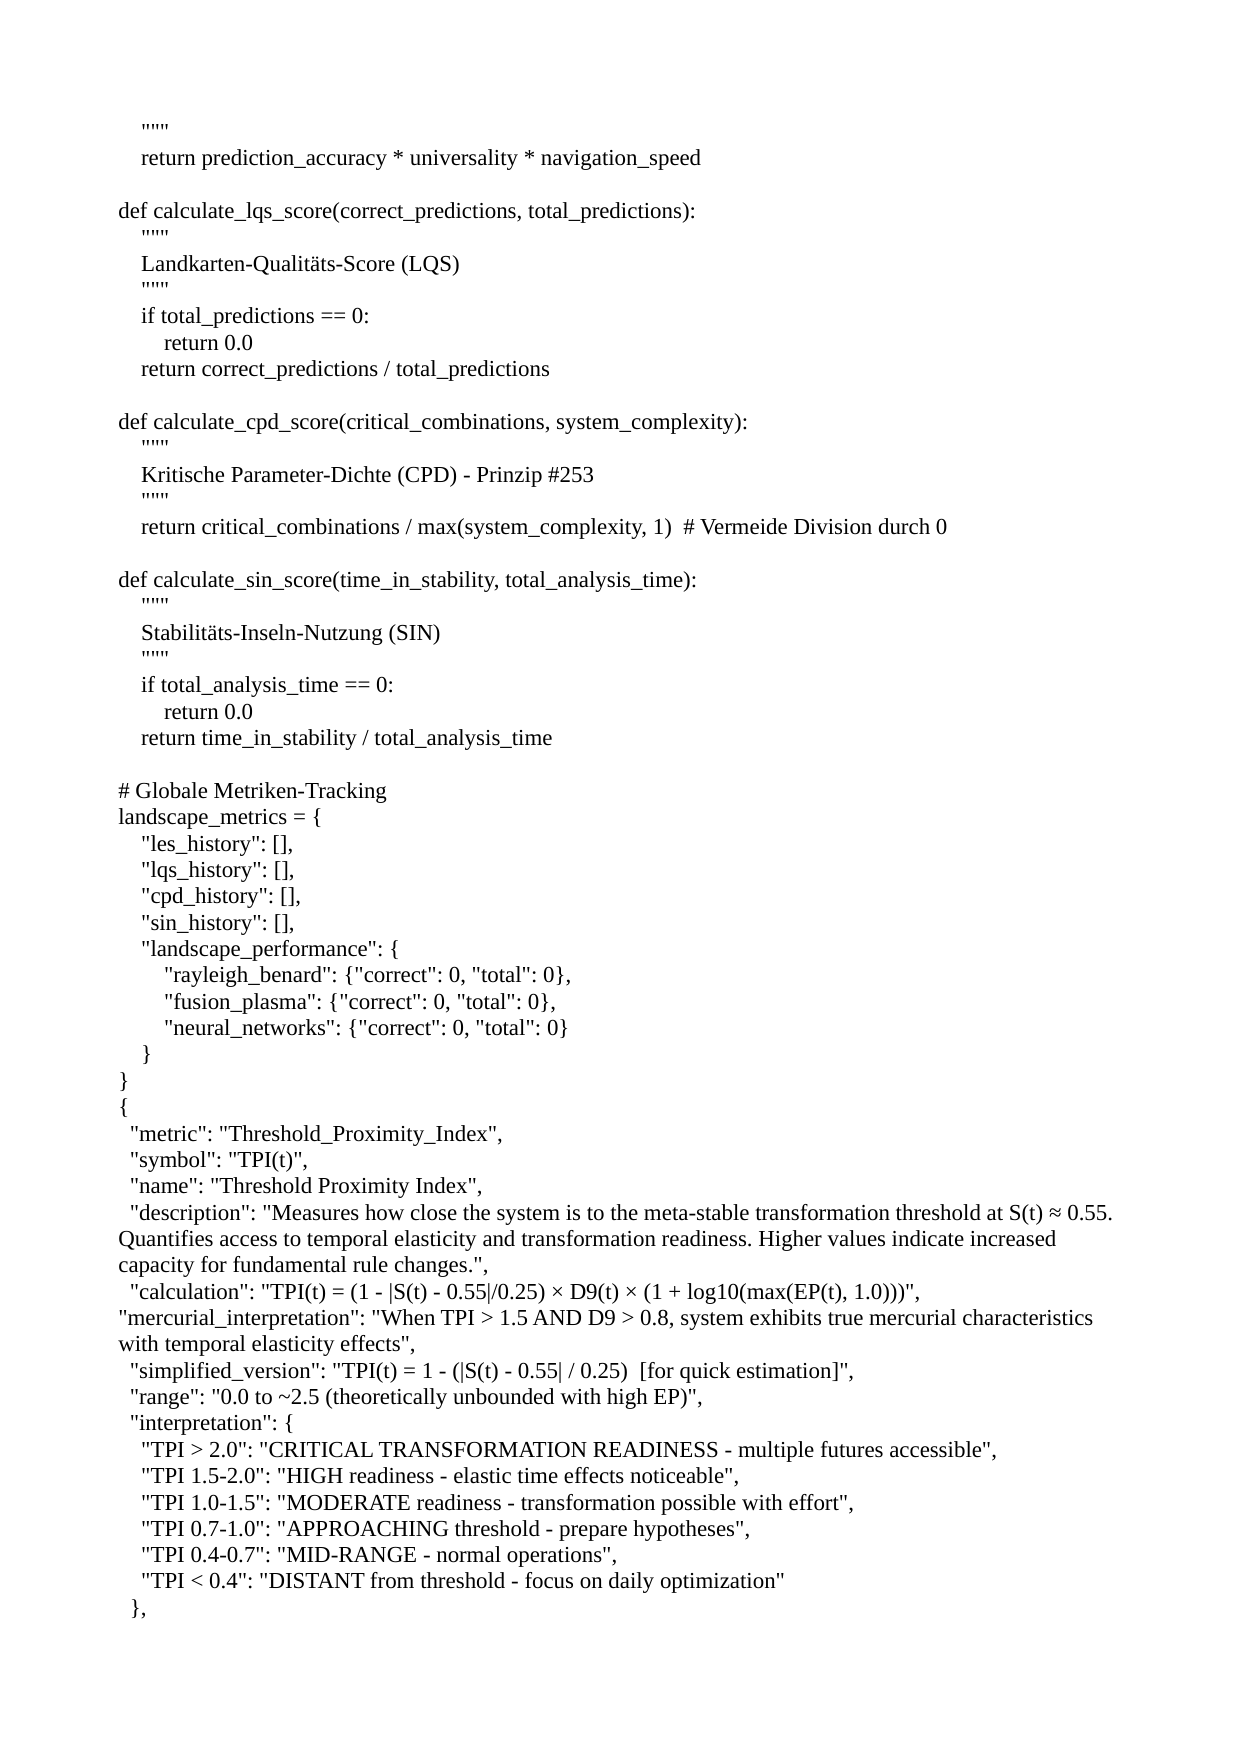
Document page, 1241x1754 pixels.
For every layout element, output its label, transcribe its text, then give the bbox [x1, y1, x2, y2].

text "TPI 0.4-0.7": "MID-RANGE - normal operations", [118, 1541, 1122, 1568]
text def calculate_lqs_score(correct_predictions, total_predictions): [118, 197, 1122, 223]
text Landkarten-Qualitäts-Score (LQS) [118, 250, 1122, 276]
text "metric": "Threshold_Proximity_Index", [118, 1119, 1122, 1146]
text """ [118, 118, 1122, 144]
text "calculation": "TPI(t) = (1 - |S(t) - 0.55|/0.25) × D9(t) × (1 + log10(max(EP(t), 1.0)))", [118, 1278, 1122, 1304]
text return critical_combinations / max(system_complexity, 1) # Vermeide Division durch 0 [118, 513, 1122, 540]
text "landscape_performance": { [118, 935, 1122, 961]
text "description": "Measures how close the system is to the meta-stable transformation threshold at S(t) ≈ 0.55. Quantifies access to temporal elasticity and transformation readiness. Higher values indicate increased capacity for fundamental rule changes.", [118, 1199, 1122, 1278]
text "TPI 0.7-1.0": "APPROACHING threshold - prepare hypotheses", [118, 1515, 1122, 1541]
text "les_history": [], [118, 830, 1122, 856]
text "lqs_history": [], [118, 856, 1122, 882]
text "name": "Threshold Proximity Index", [118, 1172, 1122, 1199]
text Kritische Parameter-Dichte (CPD) - Prinzip #253 [118, 461, 1122, 487]
text "sin_history": [], [118, 909, 1122, 935]
text if total_predictions == 0: [118, 303, 1122, 329]
text """ [118, 645, 1122, 672]
text """ [118, 223, 1122, 250]
text landscape_metrics = { [118, 803, 1122, 830]
text """ [118, 276, 1122, 303]
text "TPI 1.0-1.5": "MODERATE readiness - transformation possible with effort", [118, 1488, 1122, 1515]
text "symbol": "TPI(t)", [118, 1146, 1122, 1172]
text "rayleigh_benard": {"correct": 0, "total": 0}, [118, 961, 1122, 988]
text return 0.0 [118, 329, 1122, 355]
text def calculate_cpd_score(critical_combinations, system_complexity): [118, 408, 1122, 434]
text "TPI 1.5-2.0": "HIGH readiness - elastic time effects noticeable", [118, 1462, 1122, 1488]
text return correct_predictions / total_predictions [118, 355, 1122, 382]
text return 0.0 [118, 698, 1122, 724]
text """ [118, 592, 1122, 619]
text "neural_networks": {"correct": 0, "total": 0} [118, 1014, 1122, 1041]
text "mercurial_interpretation": "When TPI > 1.5 AND D9 > 0.8, system exhibits true mercurial characteristics with temporal elasticity effects", [118, 1304, 1122, 1357]
text } [118, 1041, 1122, 1067]
text "fusion_plasma": {"correct": 0, "total": 0}, [118, 988, 1122, 1014]
text "simplified_version": "TPI(t) = 1 - (|S(t) - 0.55| / 0.25) [for quick estimation]", [118, 1357, 1122, 1383]
text if total_analysis_time == 0: [118, 672, 1122, 698]
text "range": "0.0 to ~2.5 (theoretically unbounded with high EP)", [118, 1383, 1122, 1409]
text """ [118, 434, 1122, 461]
text } [118, 1067, 1122, 1093]
text "TPI < 0.4": "DISTANT from threshold - focus on daily optimization" [118, 1568, 1122, 1594]
text "cpd_history": [], [118, 882, 1122, 909]
text """ [118, 487, 1122, 513]
text # Globale Metriken-Tracking [118, 777, 1122, 803]
text return time_in_stability / total_analysis_time [118, 724, 1122, 751]
text }, [118, 1594, 1122, 1620]
text Stabilitäts-Inseln-Nutzung (SIN) [118, 619, 1122, 645]
text def calculate_sin_score(time_in_stability, total_analysis_time): [118, 566, 1122, 592]
text return prediction_accuracy * universality * navigation_speed [118, 144, 1122, 171]
text "TPI > 2.0": "CRITICAL TRANSFORMATION READINESS - multiple futures accessible", [118, 1436, 1122, 1462]
text { [118, 1093, 1122, 1119]
text "interpretation": { [118, 1409, 1122, 1436]
